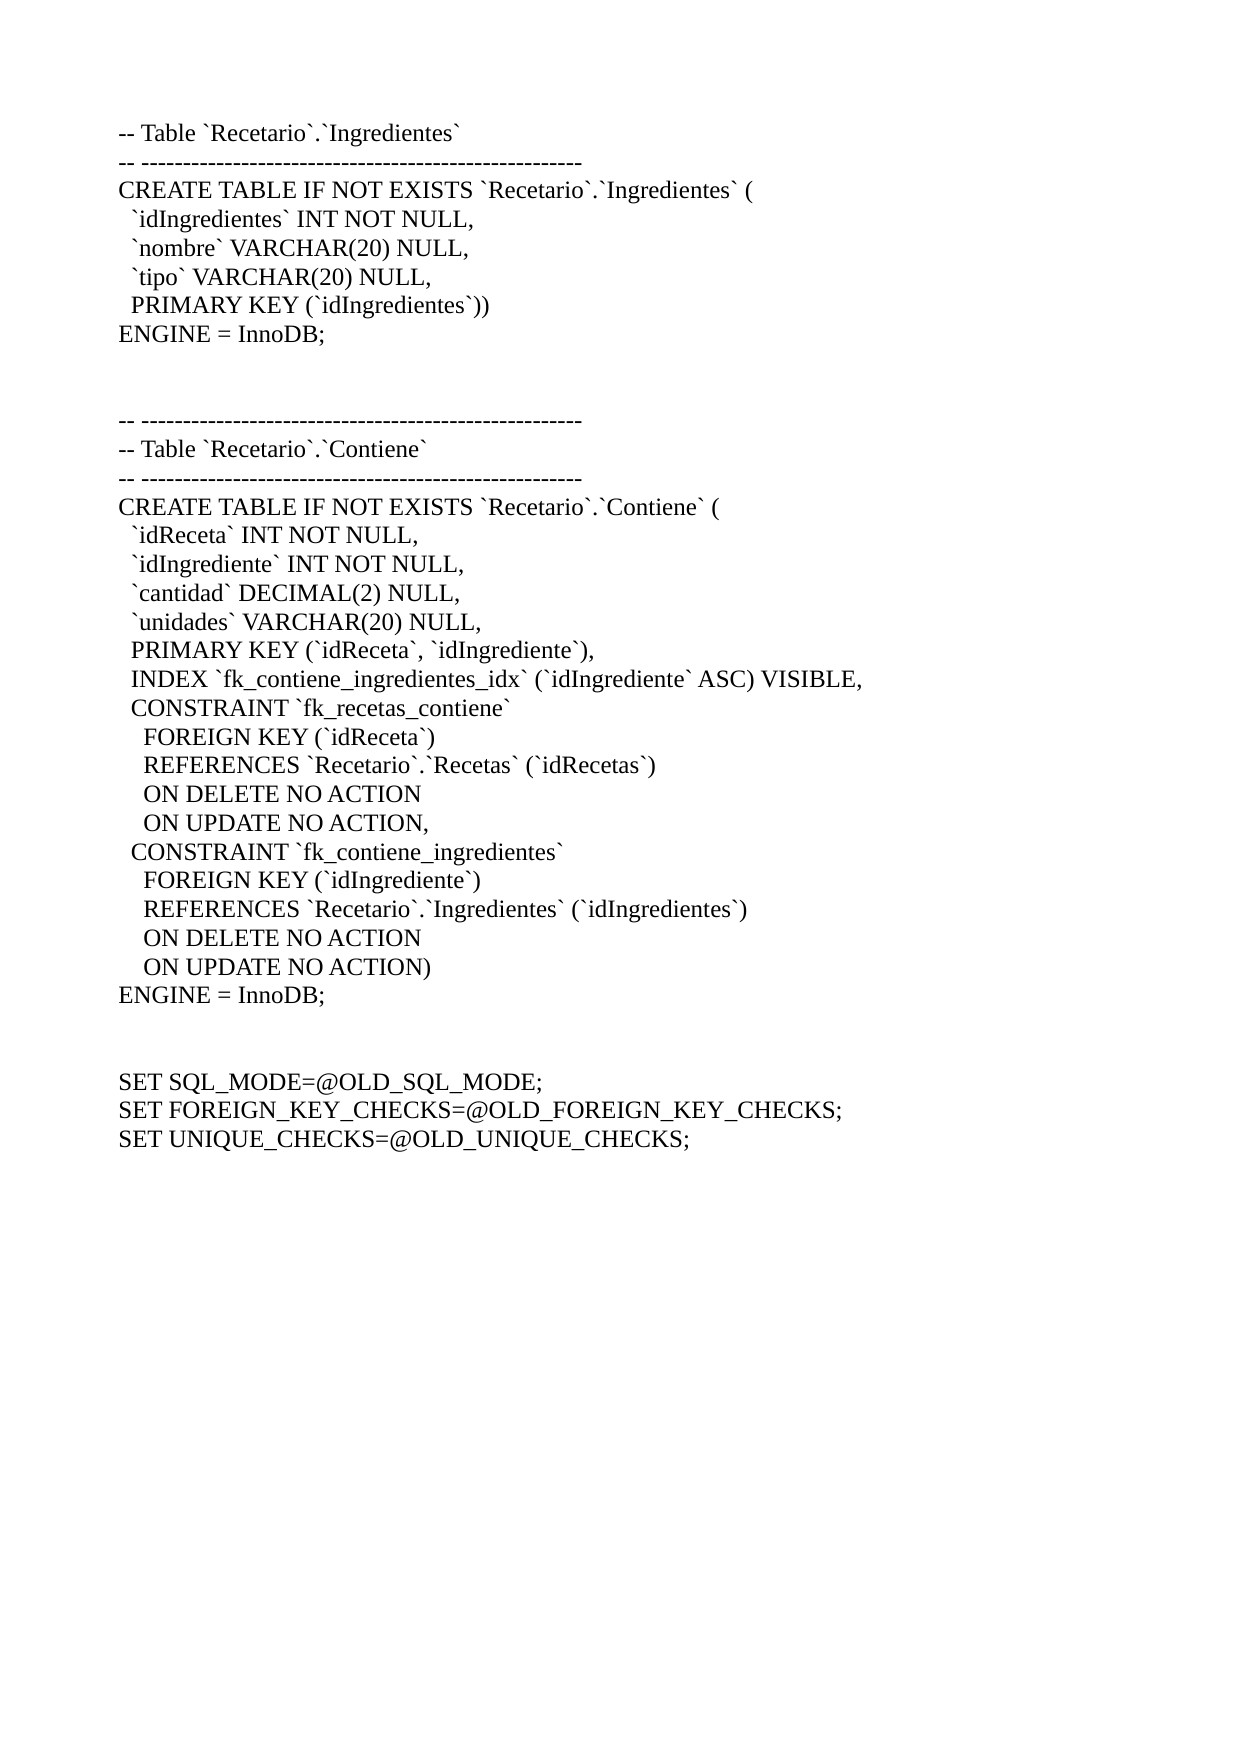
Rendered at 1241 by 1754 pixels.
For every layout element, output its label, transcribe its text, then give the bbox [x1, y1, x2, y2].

text ENGINE = InnoDB; [118, 319, 1122, 348]
text PRIMARY KEY (`idReceta`, `idIngrediente`), [118, 636, 1122, 664]
text -- Table `Recetario`.`Contiene` [118, 434, 1122, 463]
text ON DELETE NO ACTION [118, 923, 1122, 952]
text ENGINE = InnoDB; [118, 981, 1122, 1009]
text CREATE TABLE IF NOT EXISTS `Recetario`.`Contiene` ( [118, 492, 1122, 521]
text `cantidad` DECIMAL(2) NULL, [118, 578, 1122, 607]
text SET UNIQUE_CHECKS=@OLD_UNIQUE_CHECKS; [118, 1124, 1122, 1153]
text `tipo` VARCHAR(20) NULL, [118, 262, 1122, 291]
text `idIngredientes` INT NOT NULL, [118, 204, 1122, 233]
text FOREIGN KEY (`idReceta`) [118, 722, 1122, 751]
text INDEX `fk_contiene_ingredientes_idx` (`idIngrediente` ASC) VISIBLE, [118, 664, 1122, 693]
text SET SQL_MODE=@OLD_SQL_MODE; [118, 1067, 1122, 1096]
text -- ----------------------------------------------------- [118, 463, 1122, 492]
text `unidades` VARCHAR(20) NULL, [118, 607, 1122, 636]
text ON UPDATE NO ACTION, [118, 808, 1122, 837]
text ON DELETE NO ACTION [118, 779, 1122, 808]
text `nombre` VARCHAR(20) NULL, [118, 233, 1122, 262]
text ON UPDATE NO ACTION) [118, 952, 1122, 981]
text CONSTRAINT `fk_recetas_contiene` [118, 693, 1122, 722]
text FOREIGN KEY (`idIngrediente`) [118, 866, 1122, 894]
text `idIngrediente` INT NOT NULL, [118, 549, 1122, 578]
text CREATE TABLE IF NOT EXISTS `Recetario`.`Ingredientes` ( [118, 176, 1122, 204]
text -- ----------------------------------------------------- [118, 147, 1122, 176]
text SET FOREIGN_KEY_CHECKS=@OLD_FOREIGN_KEY_CHECKS; [118, 1096, 1122, 1124]
text REFERENCES `Recetario`.`Recetas` (`idRecetas`) [118, 751, 1122, 779]
text REFERENCES `Recetario`.`Ingredientes` (`idIngredientes`) [118, 894, 1122, 923]
text PRIMARY KEY (`idIngredientes`)) [118, 291, 1122, 319]
text -- ----------------------------------------------------- [118, 406, 1122, 434]
text CONSTRAINT `fk_contiene_ingredientes` [118, 837, 1122, 866]
text `idReceta` INT NOT NULL, [118, 521, 1122, 549]
text -- Table `Recetario`.`Ingredientes` [118, 118, 1122, 147]
